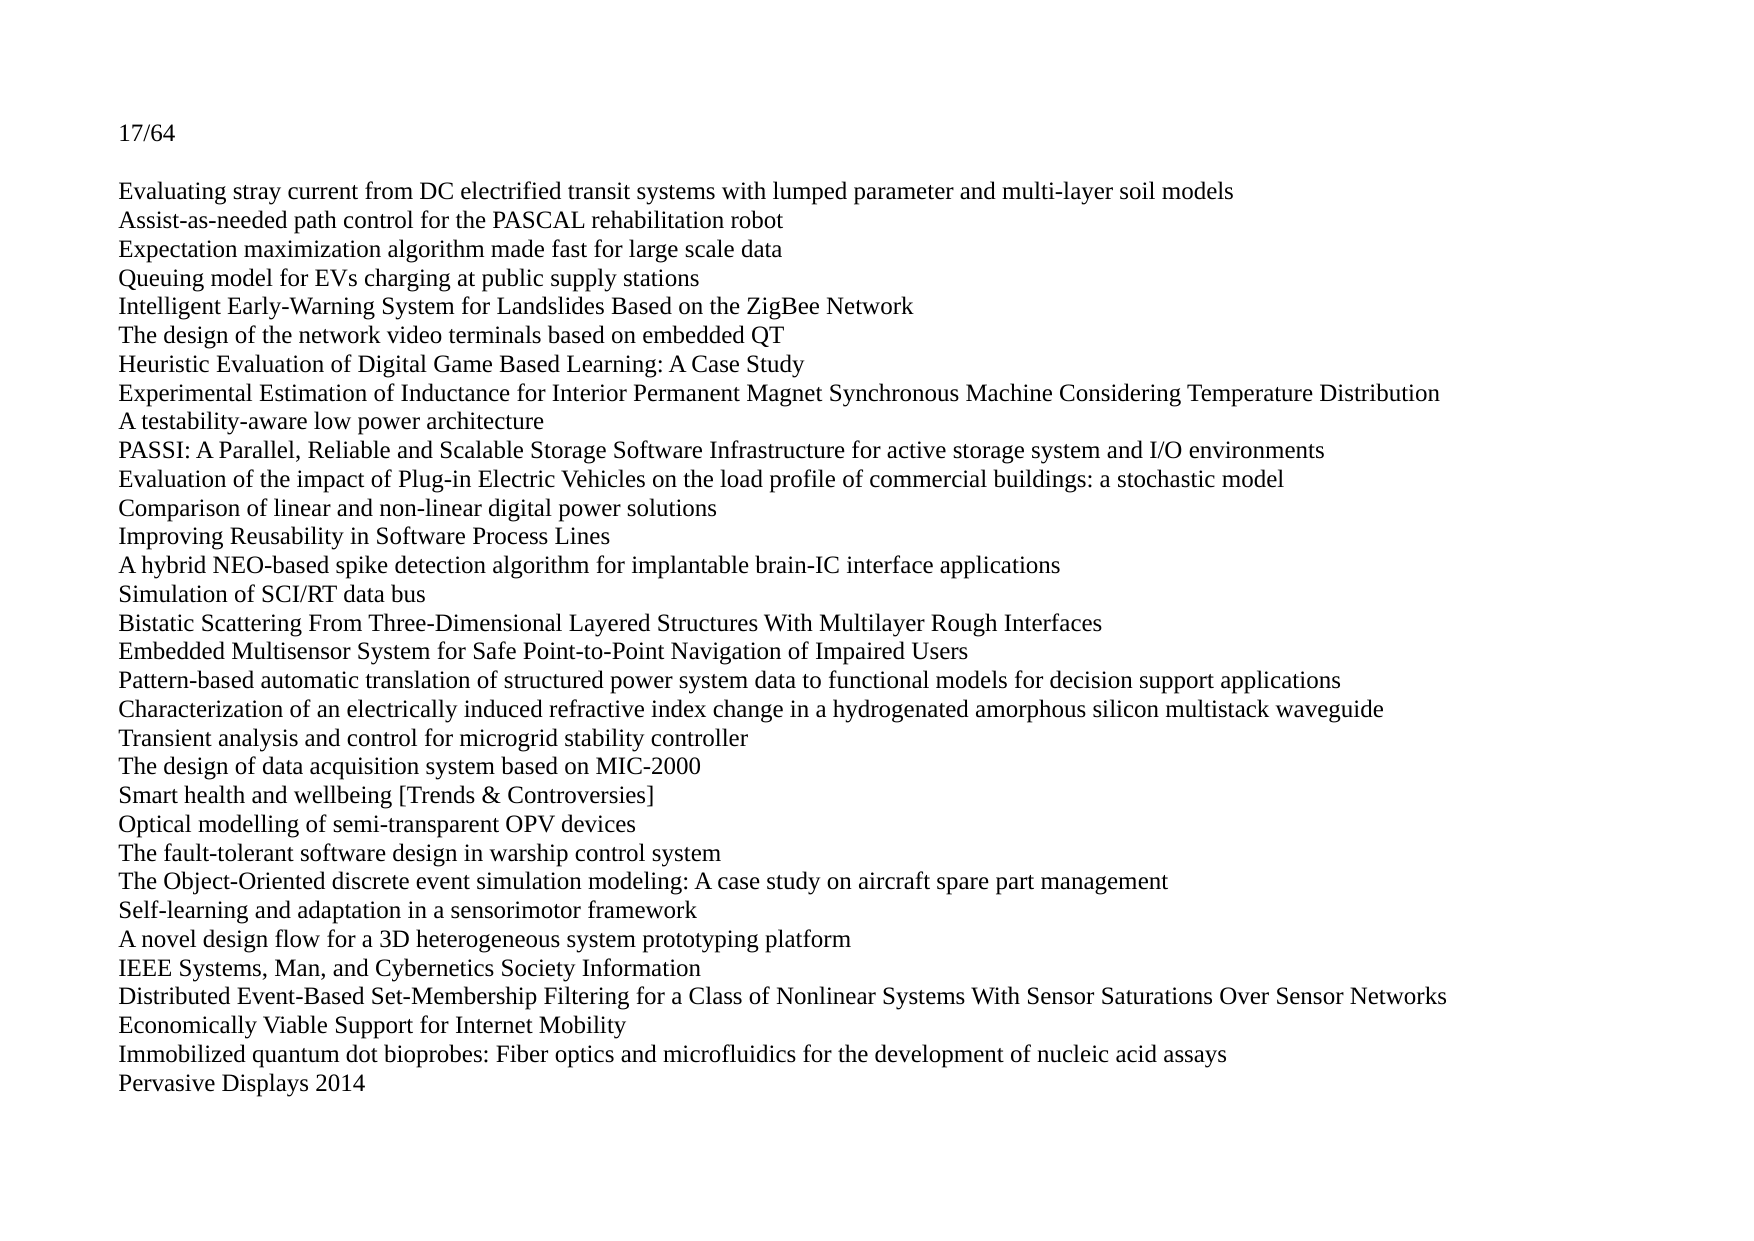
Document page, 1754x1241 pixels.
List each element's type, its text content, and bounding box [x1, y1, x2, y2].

text Pervasive Displays 2014 [118, 1068, 1636, 1096]
text IEEE Systems, Man, and Cybernetics Society Information [118, 953, 1636, 981]
text Self-learning and adaptation in a sensorimotor framework [118, 895, 1636, 924]
text A testability-aware low power architecture [118, 406, 1636, 435]
text Transient analysis and control for microgrid stability controller [118, 723, 1636, 751]
text Intelligent Early-Warning System for Landslides Based on the ZigBee Network [118, 291, 1636, 320]
text The fault-tolerant software design in warship control system [118, 838, 1636, 866]
text The Object-Oriented discrete event simulation modeling: A case study on aircraft spare part management [118, 866, 1636, 895]
text Smart health and wellbeing [Trends & Controversies] [118, 780, 1636, 809]
text Heuristic Evaluation of Digital Game Based Learning: A Case Study [118, 349, 1636, 378]
text The design of the network video terminals based on embedded QT [118, 320, 1636, 349]
text Experimental Estimation of Inductance for Interior Permanent Magnet Synchronous Machine Considering Temperature Distribution [118, 378, 1636, 406]
text Distributed Event-Based Set-Membership Filtering for a Class of Nonlinear Systems With Sensor Saturations Over Sensor Networks [118, 981, 1636, 1010]
text A novel design flow for a 3D heterogeneous system prototyping platform [118, 924, 1636, 953]
text Simulation of SCI/RT data bus [118, 579, 1636, 608]
text Queuing model for EVs charging at public supply stations [118, 263, 1636, 291]
text Comparison of linear and non-linear digital power solutions [118, 493, 1636, 521]
text Immobilized quantum dot bioprobes: Fiber optics and microfluidics for the development of nucleic acid assays [118, 1039, 1636, 1068]
text Pattern-based automatic translation of structured power system data to functional models for decision support applications [118, 665, 1636, 694]
text Expectation maximization algorithm made fast for large scale data [118, 234, 1636, 263]
text Improving Reusability in Software Process Lines [118, 521, 1636, 550]
text Evaluation of the impact of Plug-in Electric Vehicles on the load profile of commercial buildings: a stochastic model [118, 464, 1636, 493]
text PASSI: A Parallel, Reliable and Scalable Storage Software Infrastructure for active storage system and I/O environments [118, 435, 1636, 464]
text Characterization of an electrically induced refractive index change in a hydrogenated amorphous silicon multistack waveguide [118, 694, 1636, 723]
text Evaluating stray current from DC electrified transit systems with lumped parameter and multi-layer soil models [118, 176, 1636, 205]
text A hybrid NEO-based spike detection algorithm for implantable brain-IC interface applications [118, 550, 1636, 579]
text The design of data acquisition system based on MIC-2000 [118, 751, 1636, 780]
text Economically Viable Support for Internet Mobility [118, 1010, 1636, 1039]
text Embedded Multisensor System for Safe Point-to-Point Navigation of Impaired Users [118, 636, 1636, 665]
text Bistatic Scattering From Three-Dimensional Layered Structures With Multilayer Rough Interfaces [118, 608, 1636, 636]
text Optical modelling of semi-transparent OPV devices [118, 809, 1636, 838]
text Assist-as-needed path control for the PASCAL rehabilitation robot [118, 205, 1636, 234]
